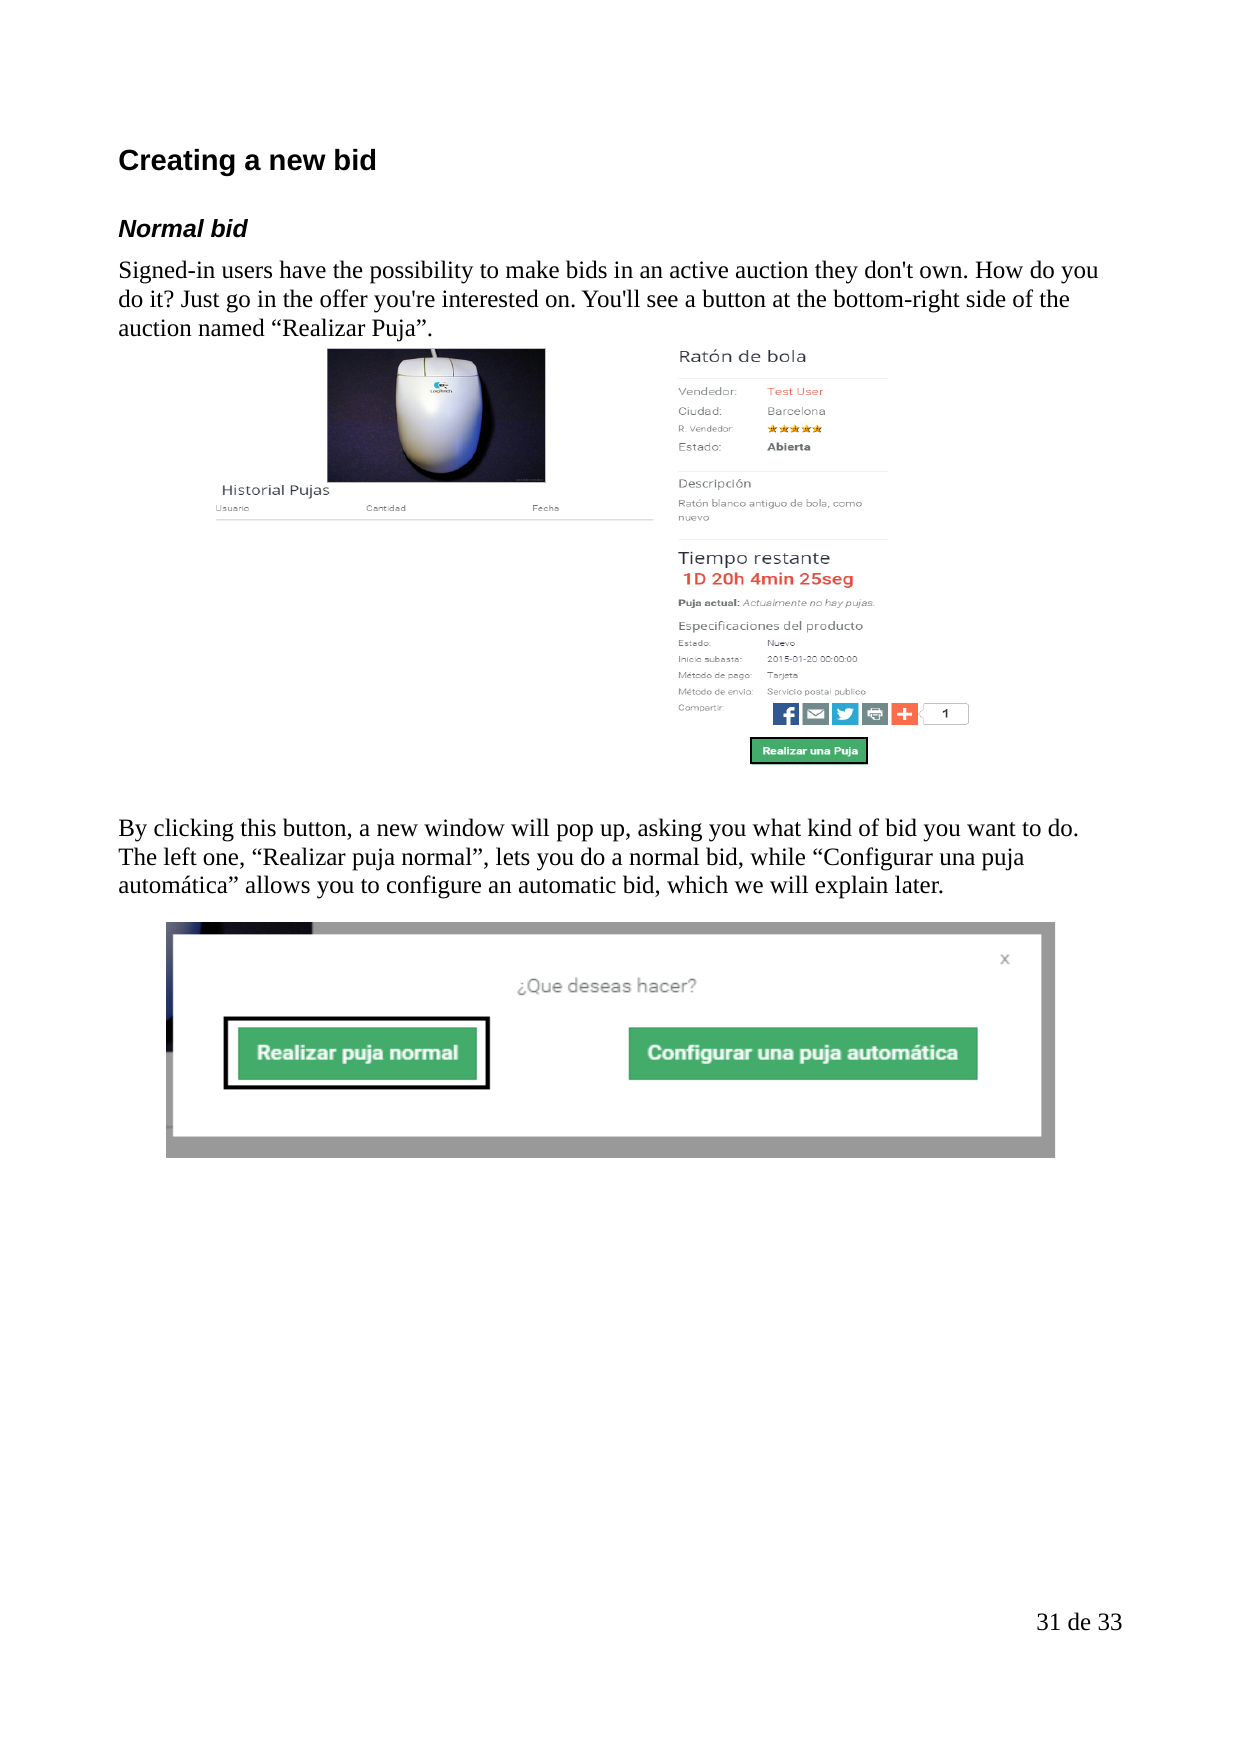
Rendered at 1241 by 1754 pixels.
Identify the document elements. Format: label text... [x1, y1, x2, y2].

text Signed-in users have the possibility to make bids in an active auction they don't own. How do you do it? Just go in the offer you're interested on. You'll see a button at the bottom-right side of the auction named “Realizar Puja”. [118, 255, 1122, 341]
text By clicking this button, a new window will pop up, asking you what kind of bid you want to do. The left one, “Realizar puja normal”, lets you do a normal bid, while “Configurar una puja automática” allows you to configure an automatic bid, which we will explain later. [118, 813, 1122, 899]
subtitle Creating a new bid [118, 143, 1122, 177]
subtitle Normal bid [118, 214, 1122, 243]
